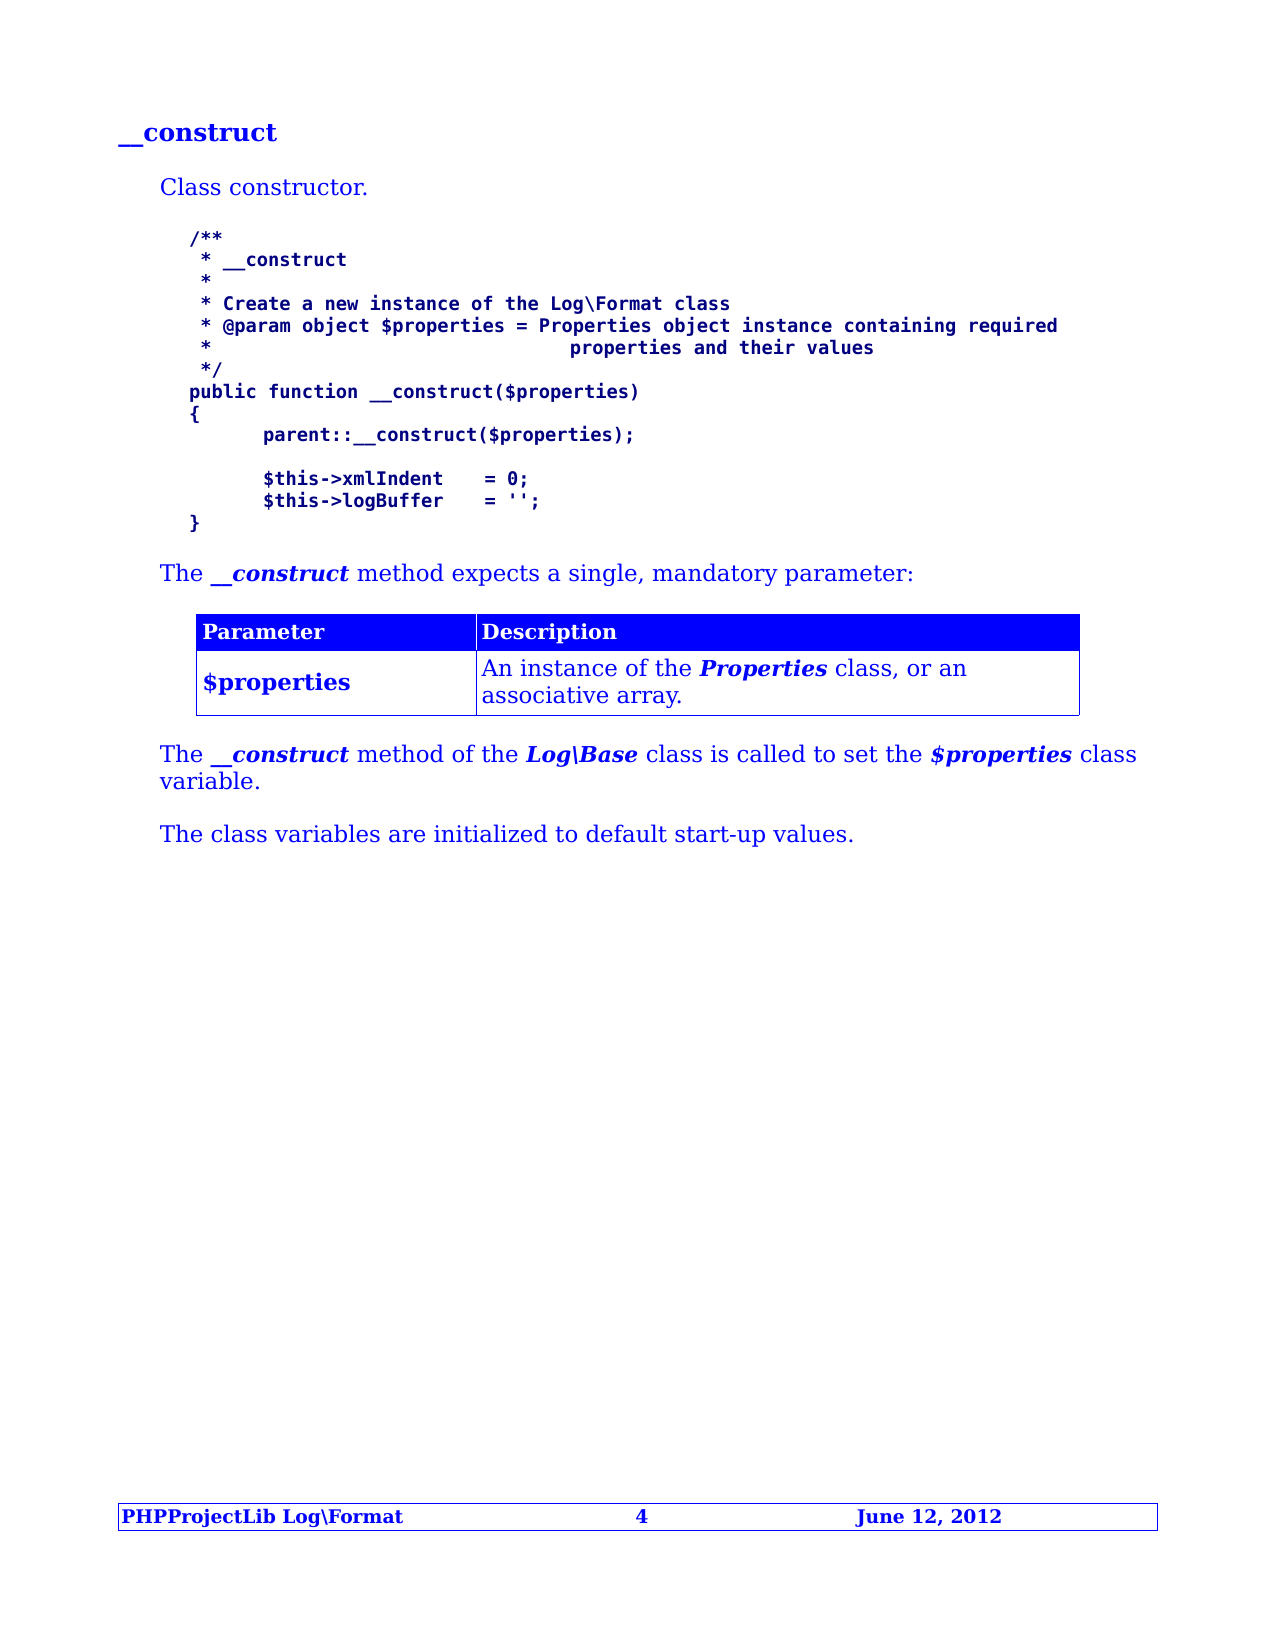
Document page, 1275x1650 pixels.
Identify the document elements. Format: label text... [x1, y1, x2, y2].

title __construct [118, 118, 1157, 147]
list parent::__construct($properties); [189, 424, 1157, 446]
list * [189, 271, 1157, 293]
list public function __construct($properties) [189, 381, 1157, 402]
list */ [189, 359, 1157, 381]
table_header Description [477, 615, 1079, 650]
table_header Parameter [197, 615, 476, 650]
table_cell An instance of the Properties class, or an associative array. [477, 651, 1079, 715]
text The class variables are initialized to default start-up values. [159, 821, 1157, 848]
list * properties and their values [189, 337, 1157, 359]
list $this->logBuffer = ''; [189, 490, 1157, 512]
text The __construct method of the Log\Base class is called to set the $properties class variable. [159, 741, 1157, 795]
list $this->xmlIndent = 0; [189, 468, 1157, 490]
table_cell $properties [197, 651, 476, 715]
text Class constructor. [159, 174, 1157, 201]
text The __construct method expects a single, mandatory parameter: [159, 560, 1157, 587]
list * Create a new instance of the Log\Format class [189, 293, 1157, 315]
list /** [189, 227, 1157, 249]
list * @param object $properties = Properties object instance containing required [189, 315, 1157, 337]
list * __construct [189, 249, 1157, 271]
list } [189, 512, 1157, 534]
list { [189, 402, 1157, 424]
